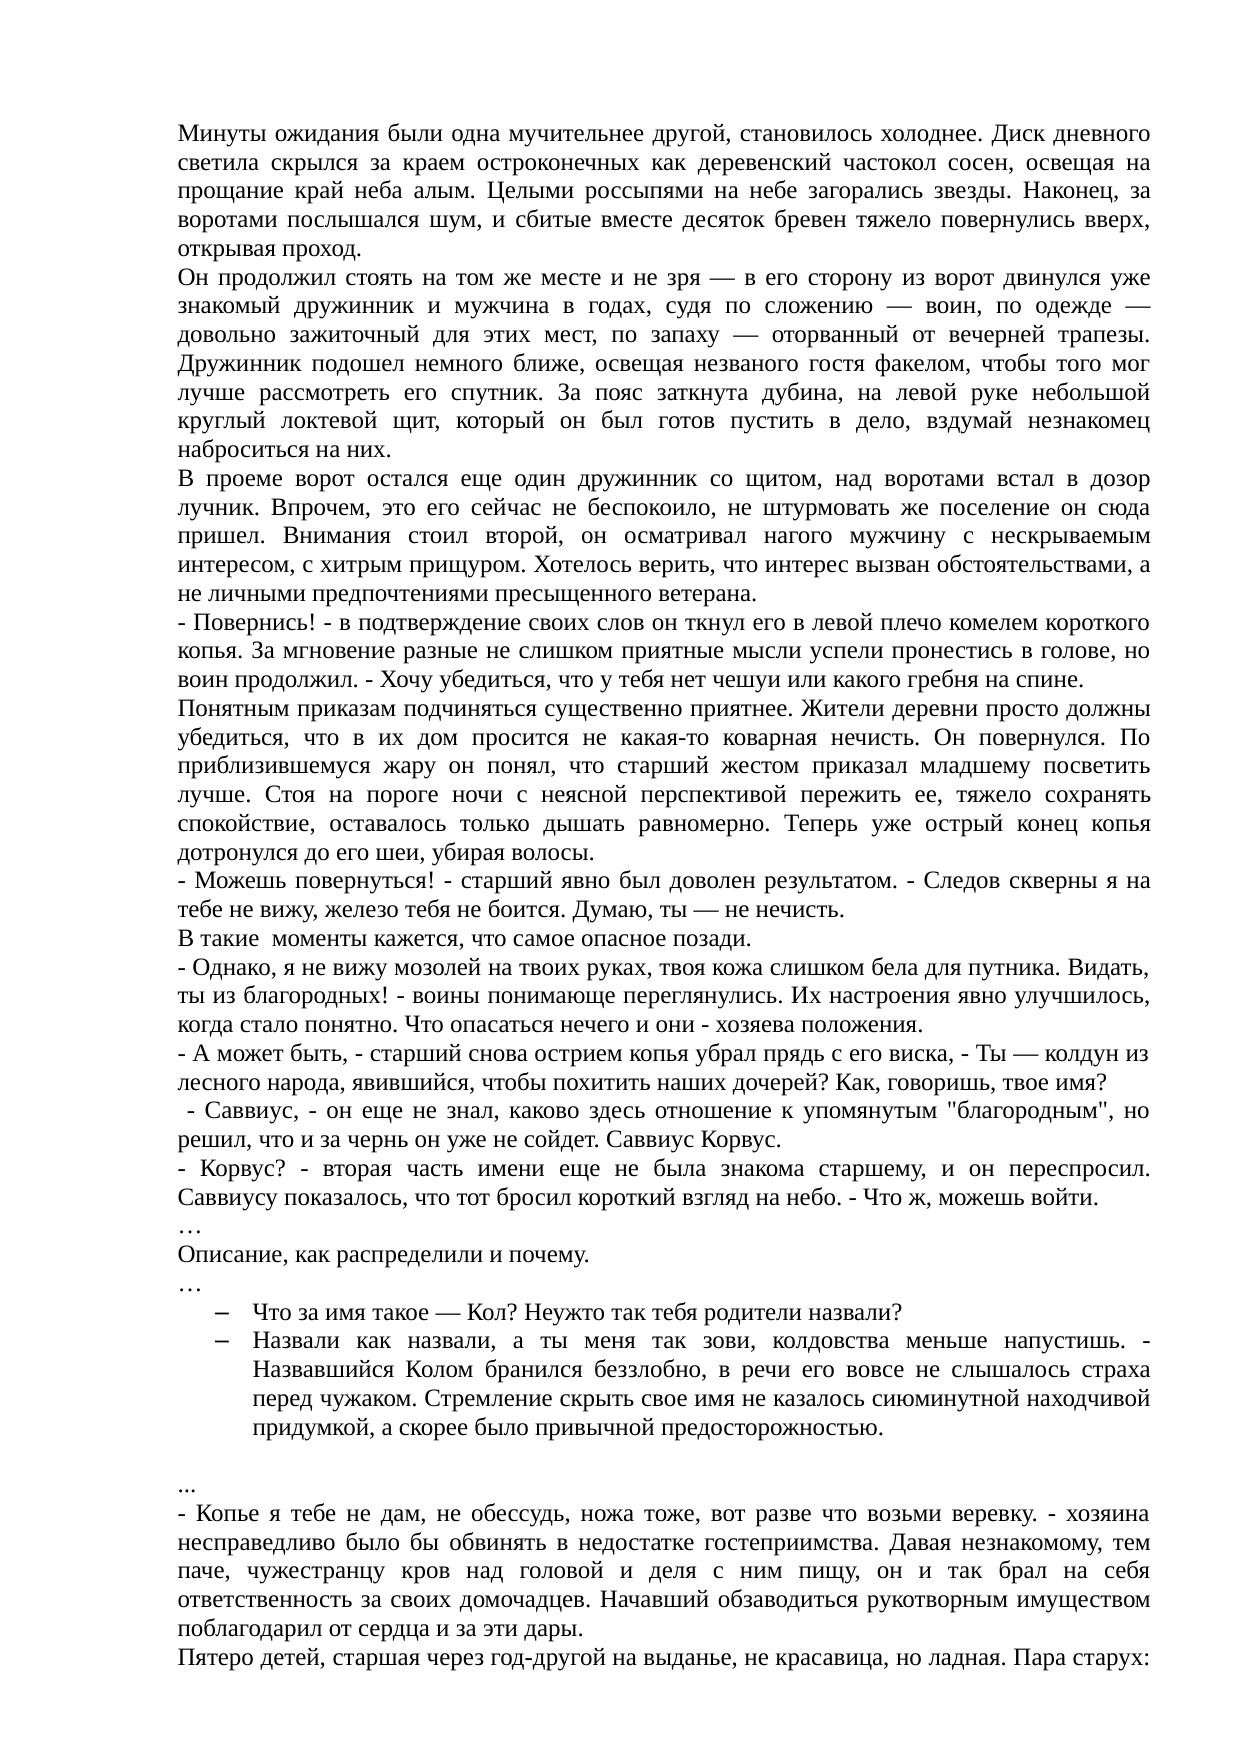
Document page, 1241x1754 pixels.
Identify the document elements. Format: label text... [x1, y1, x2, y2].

list Назвали как назвали, а ты меня так зови, колдовства меньше напустишь. - Назвавшийся Колом бранился беззлобно, в речи его вовсе не слышалось страха перед чужаком. Стремление скрыть свое имя не казалось сиюминутной находчивой придумкой, а скорее было привычной предосторожностью. [215, 1326, 1152, 1441]
text ... [177, 1469, 1152, 1498]
list Что за имя такое — Кол? Неужто так тебя родители назвали? [215, 1297, 1152, 1326]
text - Однако, я не вижу мозолей на твоих руках, твоя кожа слишком бела для путника. Видать, ты из благородных! - воины понимающе переглянулись. Их настроения явно улучшилось, когда стало понятно. Что опасаться нечего и они - хозяева положения. [177, 952, 1152, 1038]
text - Повернись! - в подтверждение своих слов он ткнул его в левой плечо комелем короткого копья. За мгновение разные не слишком приятные мысли успели пронестись в голове, но воин продолжил. - Хочу убедиться, что у тебя нет чешуи или какого гребня на спине. [177, 607, 1152, 693]
text В такие моменты кажется, что самое опасное позади. [177, 923, 1152, 952]
text - Можешь повернуться! - старший явно был доволен результатом. - Следов скверны я на тебе не вижу, железо тебя не боится. Думаю, ты ― не нечисть. [177, 866, 1152, 923]
text - Саввиус, - он еще не знал, каково здесь отношение к упомянутым "благородным", но решил, что и за чернь он уже не сойдет. Саввиус Корвус. [177, 1096, 1152, 1153]
text Описание, как распределили и почему. [177, 1239, 1152, 1268]
text Понятным приказам подчиняться существенно приятнее. Жители деревни просто должны убедиться, что в их дом просится не какая-то коварная нечисть. Он повернулся. По приблизившемуся жару он понял, что старший жестом приказал младшему посветить лучше. Стоя на пороге ночи с неясной перспективой пережить ее, тяжело сохранять спокойствие, оставалось только дышать равномерно. Теперь уже острый конец копья дотронулся до его шеи, убирая волосы. [177, 693, 1152, 866]
text … [177, 1268, 1152, 1297]
text … [177, 1211, 1152, 1239]
text - А может быть, - старший снова острием копья убрал прядь с его виска, - Ты ― колдун из лесного народа, явившийся, чтобы похитить наших дочерей? Как, говоришь, твое имя? [177, 1038, 1152, 1096]
text Минуты ожидания были одна мучительнее другой, становилось холоднее. Диск дневного светила скрылся за краем остроконечных как деревенский частокол сосен, освещая на прощание край неба алым. Целыми россыпями на небе загорались звезды. Наконец, за воротами послышался шум, и сбитые вместе десяток бревен тяжело повернулись вверх, открывая проход. [177, 118, 1152, 262]
text В проеме ворот остался еще один дружинник со щитом, над воротами встал в дозор лучник. Впрочем, это его сейчас не беспокоило, не штурмовать же поселение он сюда пришел. Внимания стоил второй, он осматривал нагого мужчину с нескрываемым интересом, с хитрым прищуром. Хотелось верить, что интерес вызван обстоятельствами, а не личными предпочтениями пресыщенного ветерана. [177, 463, 1152, 607]
text Он продолжил стоять на том же месте и не зря ― в его сторону из ворот двинулся уже знакомый дружинник и мужчина в годах, судя по сложению ― воин, по одежде ― довольно зажиточный для этих мест, по запаху ― оторванный от вечерней трапезы. Дружинник подошел немного ближе, освещая незваного гостя факелом, чтобы того мог лучше рассмотреть его спутник. За пояс заткнута дубина, на левой руке небольшой круглый локтевой щит, который он был готов пустить в дело, вздумай незнакомец наброситься на них. [177, 262, 1152, 463]
text - Корвус? - вторая часть имени еще не была знакома старшему, и он переспросил. Саввиусу показалось, что тот бросил короткий взгляд на небо. - Что ж, можешь войти. [177, 1153, 1152, 1211]
text - Копье я тебе не дам, не обессудь, ножа тоже, вот разве что возьми веревку. - хозяина несправедливо было бы обвинять в недостатке гостеприимства. Давая незнакомому, тем паче, чужестранцу кров над головой и деля с ним пищу, он и так брал на себя ответственность за своих домочадцев. Начавший обзаводиться рукотворным имуществом поблагодарил от сердца и за эти дары. [177, 1498, 1152, 1642]
text Пятеро детей, старшая через год-другой на выданье, не красавица, но ладная. Пара старух: [177, 1642, 1152, 1671]
